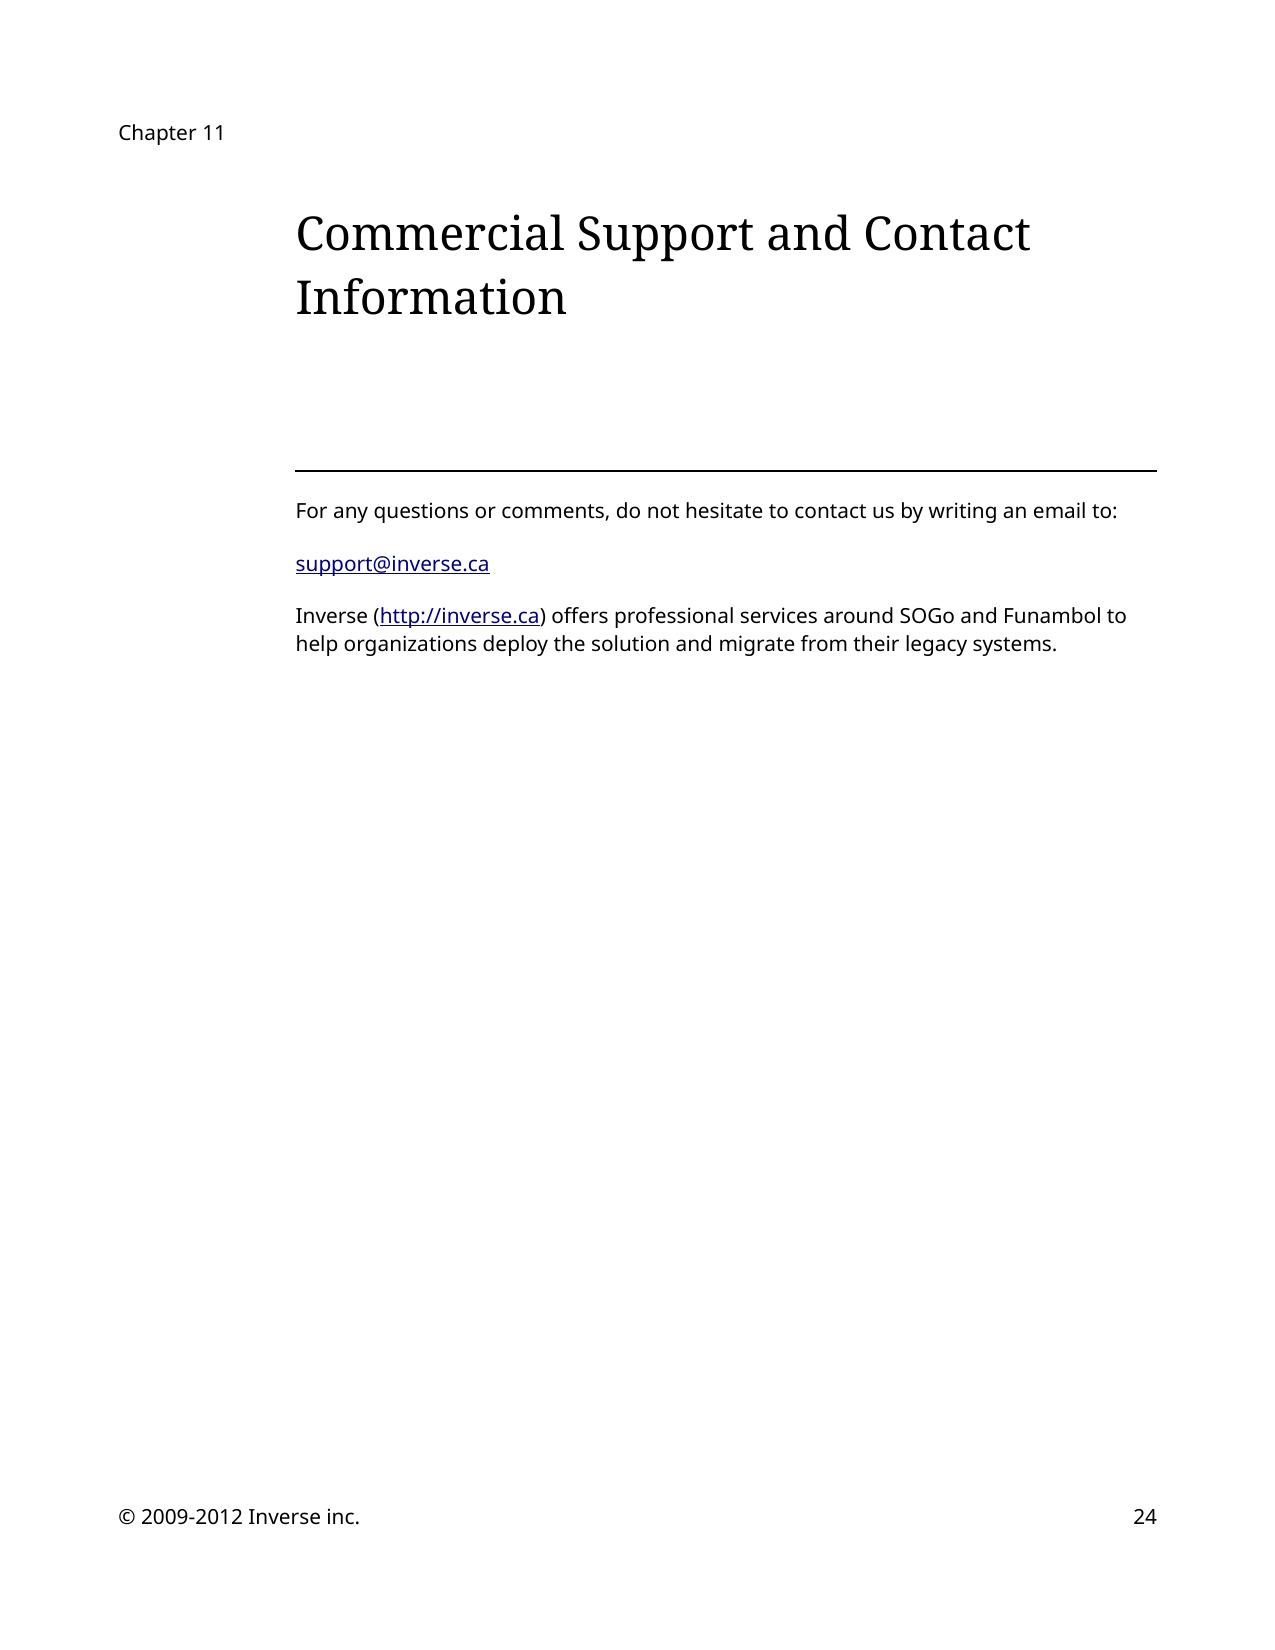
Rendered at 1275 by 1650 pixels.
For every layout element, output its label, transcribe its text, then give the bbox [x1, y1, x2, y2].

text Inverse (http://inverse.ca) offers professional services around SOGo and Funambol to help organizations deploy the solution and migrate from their legacy systems. [295, 601, 1157, 658]
subtitle Commercial Support and Contact Information [295, 201, 1157, 470]
text For any questions or comments, do not hesitate to contact us by writing an email to: [295, 497, 1157, 525]
text support@inverse.ca [295, 549, 1157, 577]
